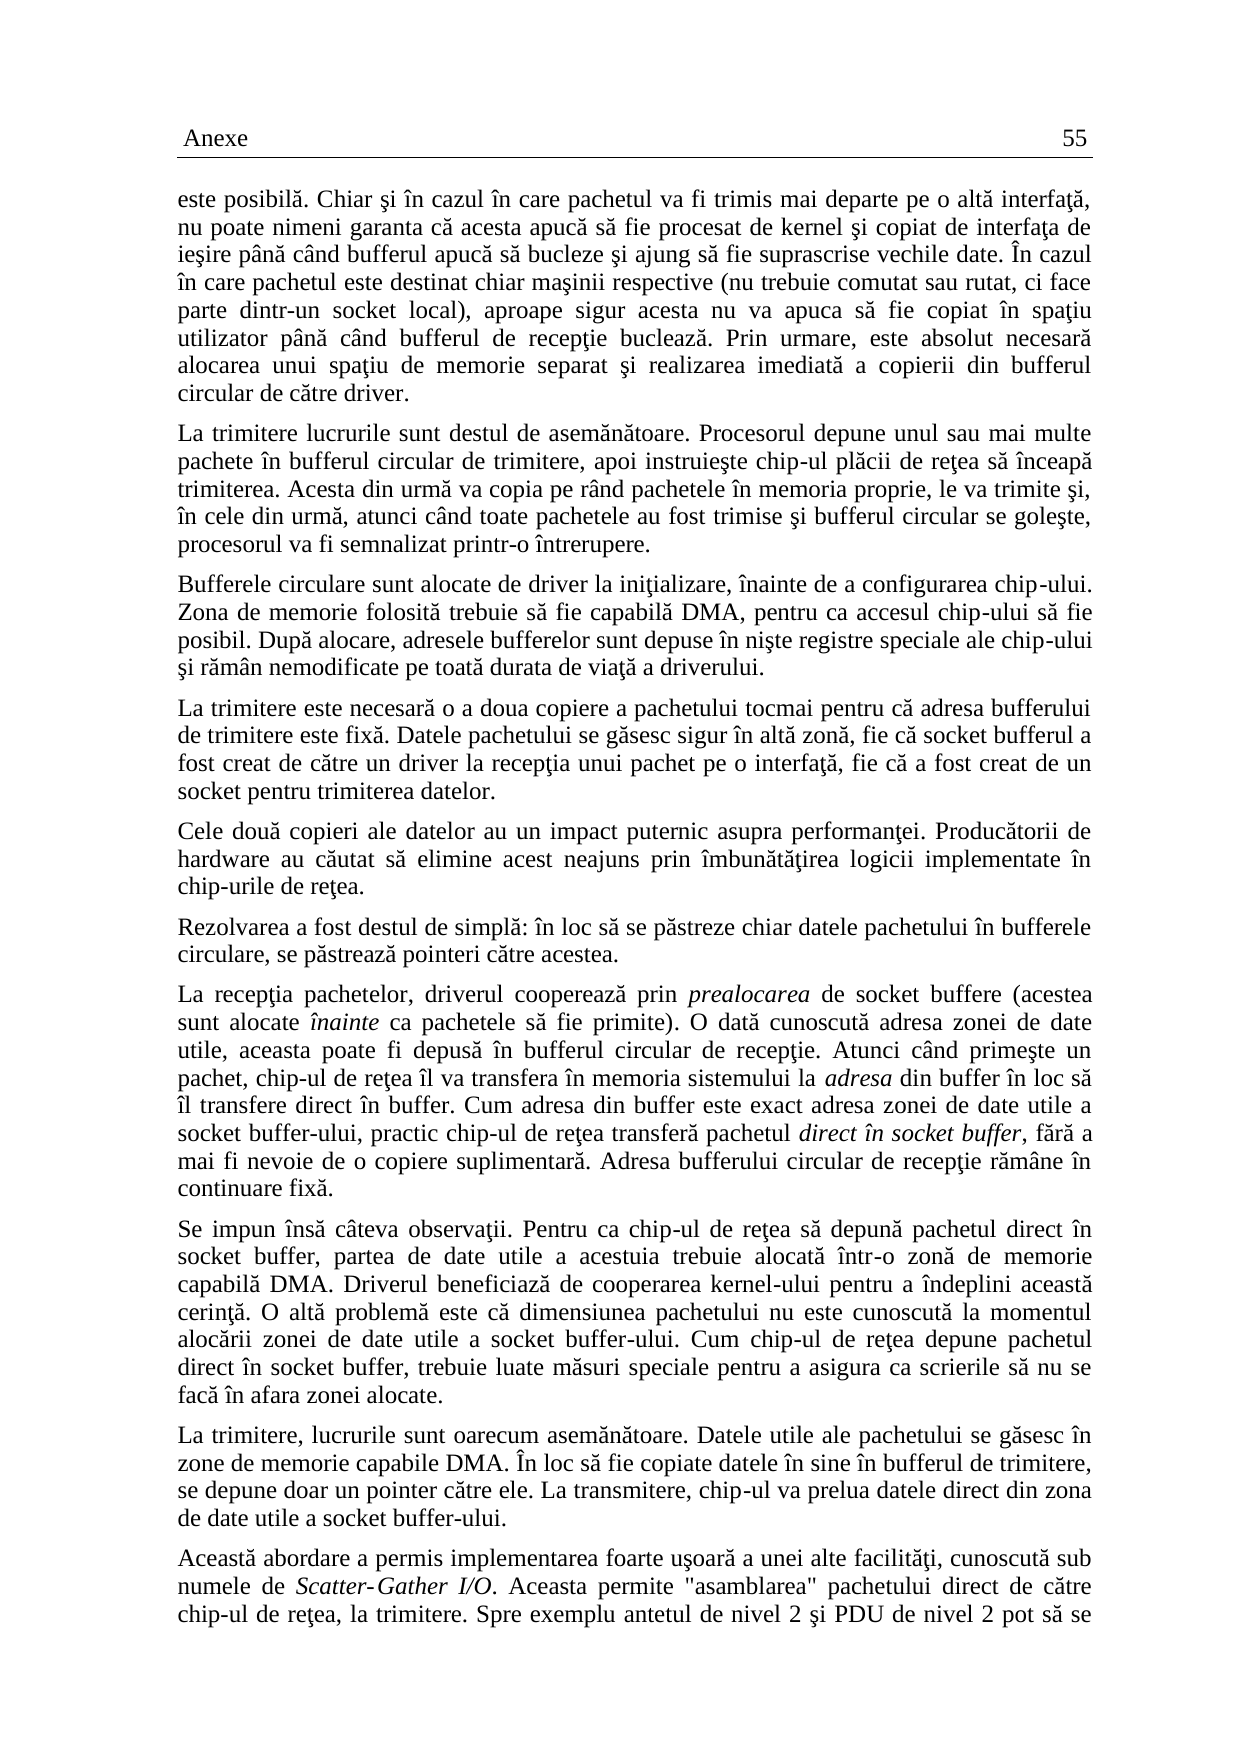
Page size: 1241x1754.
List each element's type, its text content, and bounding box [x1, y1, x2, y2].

text Această abordare a permis implementarea foarte uşoară a unei alte facilităţi, cunoscută sub numele de Scatter‑Gather I/O. Aceasta permite "asamblarea" pachetului direct de către chip‑ul de reţea, la trimitere. Spre exemplu antetul de nivel 2 şi PDU de nivel 2 pot să se [177, 1544, 1093, 1628]
text Se impun însă câteva observaţii. Pentru ca chip‑ul de reţea să depună pachetul direct în socket buffer, partea de date utile a acestuia trebuie alocată într‑o zonă de memorie capabilă DMA. Driverul beneficiază de cooperarea kernel‑ului pentru a îndeplini această cerinţă. O altă problemă este că dimensiunea pachetului nu este cunoscută la momentul alocării zonei de date utile a socket buffer‑ului. Cum chip‑ul de reţea depune pachetul direct în socket buffer, trebuie luate măsuri speciale pentru a asigura ca scrierile să nu se facă în afara zonei alocate. [177, 1215, 1093, 1409]
text La trimitere, lucrurile sunt oarecum asemănătoare. Datele utile ale pachetului se găsesc în zone de memorie capabile DMA. În loc să fie copiate datele în sine în bufferul de trimitere, se depune doar un pointer către ele. La transmitere, chip‑ul va prelua datele direct din zona de date utile a socket buffer‑ului. [177, 1421, 1093, 1532]
text Rezolvarea a fost destul de simplă: în loc să se păstreze chiar datele pachetului în bufferele circulare, se păstrează pointeri către acestea. [177, 913, 1093, 968]
text La recepţia pachetelor, driverul cooperează prin prealocarea de socket buffere (acestea sunt alocate înainte ca pachetele să fie primite). O dată cunoscută adresa zonei de date utile, aceasta poate fi depusă în bufferul circular de recepţie. Atunci când primeşte un pachet, chip‑ul de reţea îl va transfera în memoria sistemului la adresa din buffer în loc să îl transfere direct în buffer. Cum adresa din buffer este exact adresa zonei de date utile a socket buffer‑ului, practic chip‑ul de reţea transferă pachetul direct în socket buffer, fără a mai fi nevoie de o copiere suplimentară. Adresa bufferului circular de recepţie rămâne în continuare fixă. [177, 981, 1093, 1202]
text este posibilă. Chiar şi în cazul în care pachetul va fi trimis mai departe pe o altă interfaţă, nu poate nimeni garanta că acesta apucă să fie procesat de kernel şi copiat de interfaţa de ieşire până când bufferul apucă să bucleze şi ajung să fie suprascrise vechile date. În cazul în care pachetul este destinat chiar maşinii respective (nu trebuie comutat sau rutat, ci face parte dintr‑un socket local), aproape sigur acesta nu va apuca să fie copiat în spaţiu utilizator până când bufferul de recepţie buclează. Prin urmare, este absolut necesară alocarea unui spaţiu de memorie separat şi realizarea imediată a copierii din bufferul circular de către driver. [177, 185, 1093, 407]
text Bufferele circulare sunt alocate de driver la iniţializare, înainte de a configurarea chip‑ului. Zona de memorie folosită trebuie să fie capabilă DMA, pentru ca accesul chip‑ului să fie posibil. După alocare, adresele bufferelor sunt depuse în nişte registre speciale ale chip‑ului şi rămân nemodificate pe toată durata de viaţă a driverului. [177, 570, 1093, 681]
text Cele două copieri ale datelor au un impact puternic asupra performanţei. Producătorii de hardware au căutat să elimine acest neajuns prin îmbunătăţirea logicii implementate în chip‑urile de reţea. [177, 817, 1093, 900]
text La trimitere este necesară o a doua copiere a pachetului tocmai pentru că adresa bufferului de trimitere este fixă. Datele pachetului se găsesc sigur în altă zonă, fie că socket bufferul a fost creat de către un driver la recepţia unui pachet pe o interfaţă, fie că a fost creat de un socket pentru trimiterea datelor. [177, 694, 1093, 804]
text La trimitere lucrurile sunt destul de asemănătoare. Procesorul depune unul sau mai multe pachete în bufferul circular de trimitere, apoi instruieşte chip‑ul plăcii de reţea să înceapă trimiterea. Acesta din urmă va copia pe rând pachetele în memoria proprie, le va trimite şi, în cele din urmă, atunci când toate pachetele au fost trimise şi bufferul circular se goleşte, procesorul va fi semnalizat printr‑o întrerupere. [177, 419, 1093, 558]
